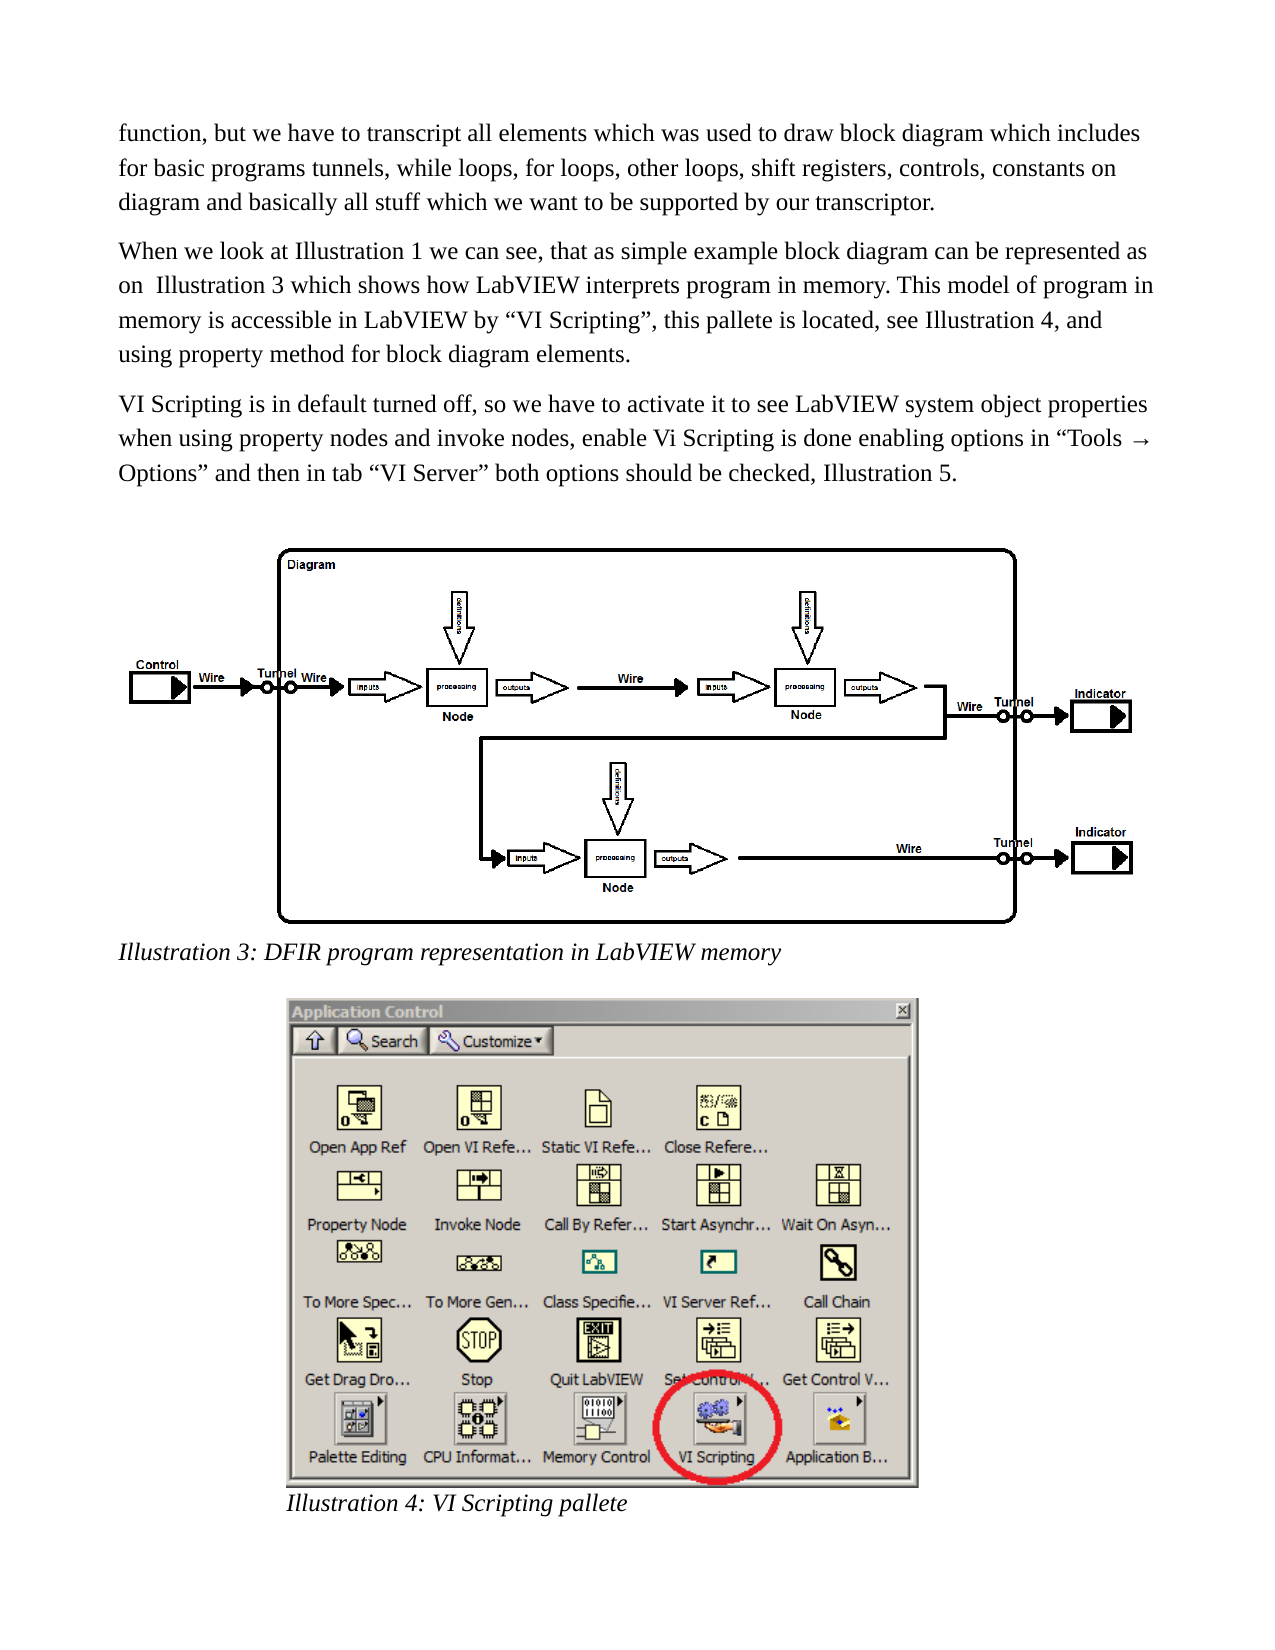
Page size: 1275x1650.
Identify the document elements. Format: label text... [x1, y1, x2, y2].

picture [118, 519, 1157, 938]
text function, but we have to transcript all elements which was used to draw block diagram which includes for basic programs tunnels, while loops, for loops, other loops, shift registers, controls, constants on diagram and basically all stuff which we want to be supported by our transcriptor. [118, 118, 1157, 216]
text VI Scripting is in default turned off, so we have to activate it to see LabVIEW system object properties when using property nodes and invoke nodes, enable Vi Scripting is done enabling options in “Tools → Options” and then in tab “VI Server” both options should be checked, Illustration 5. [118, 389, 1157, 486]
text Illustration 3: DFIR program representation in LabVIEW memory [118, 938, 1157, 966]
picture [286, 998, 919, 1488]
text Illustration 4: VI Scripting pallete [286, 999, 989, 1517]
text When we look at Illustration 1 we can see, that as simple example block diagram can be represented as on Illustration 3 which shows how LabVIEW interprets program in memory. This model of program in memory is accessible in LabVIEW by “VI Scripting”, this pallete is located, see Illustration 4, and using property method for block diagram elements. [118, 236, 1157, 368]
